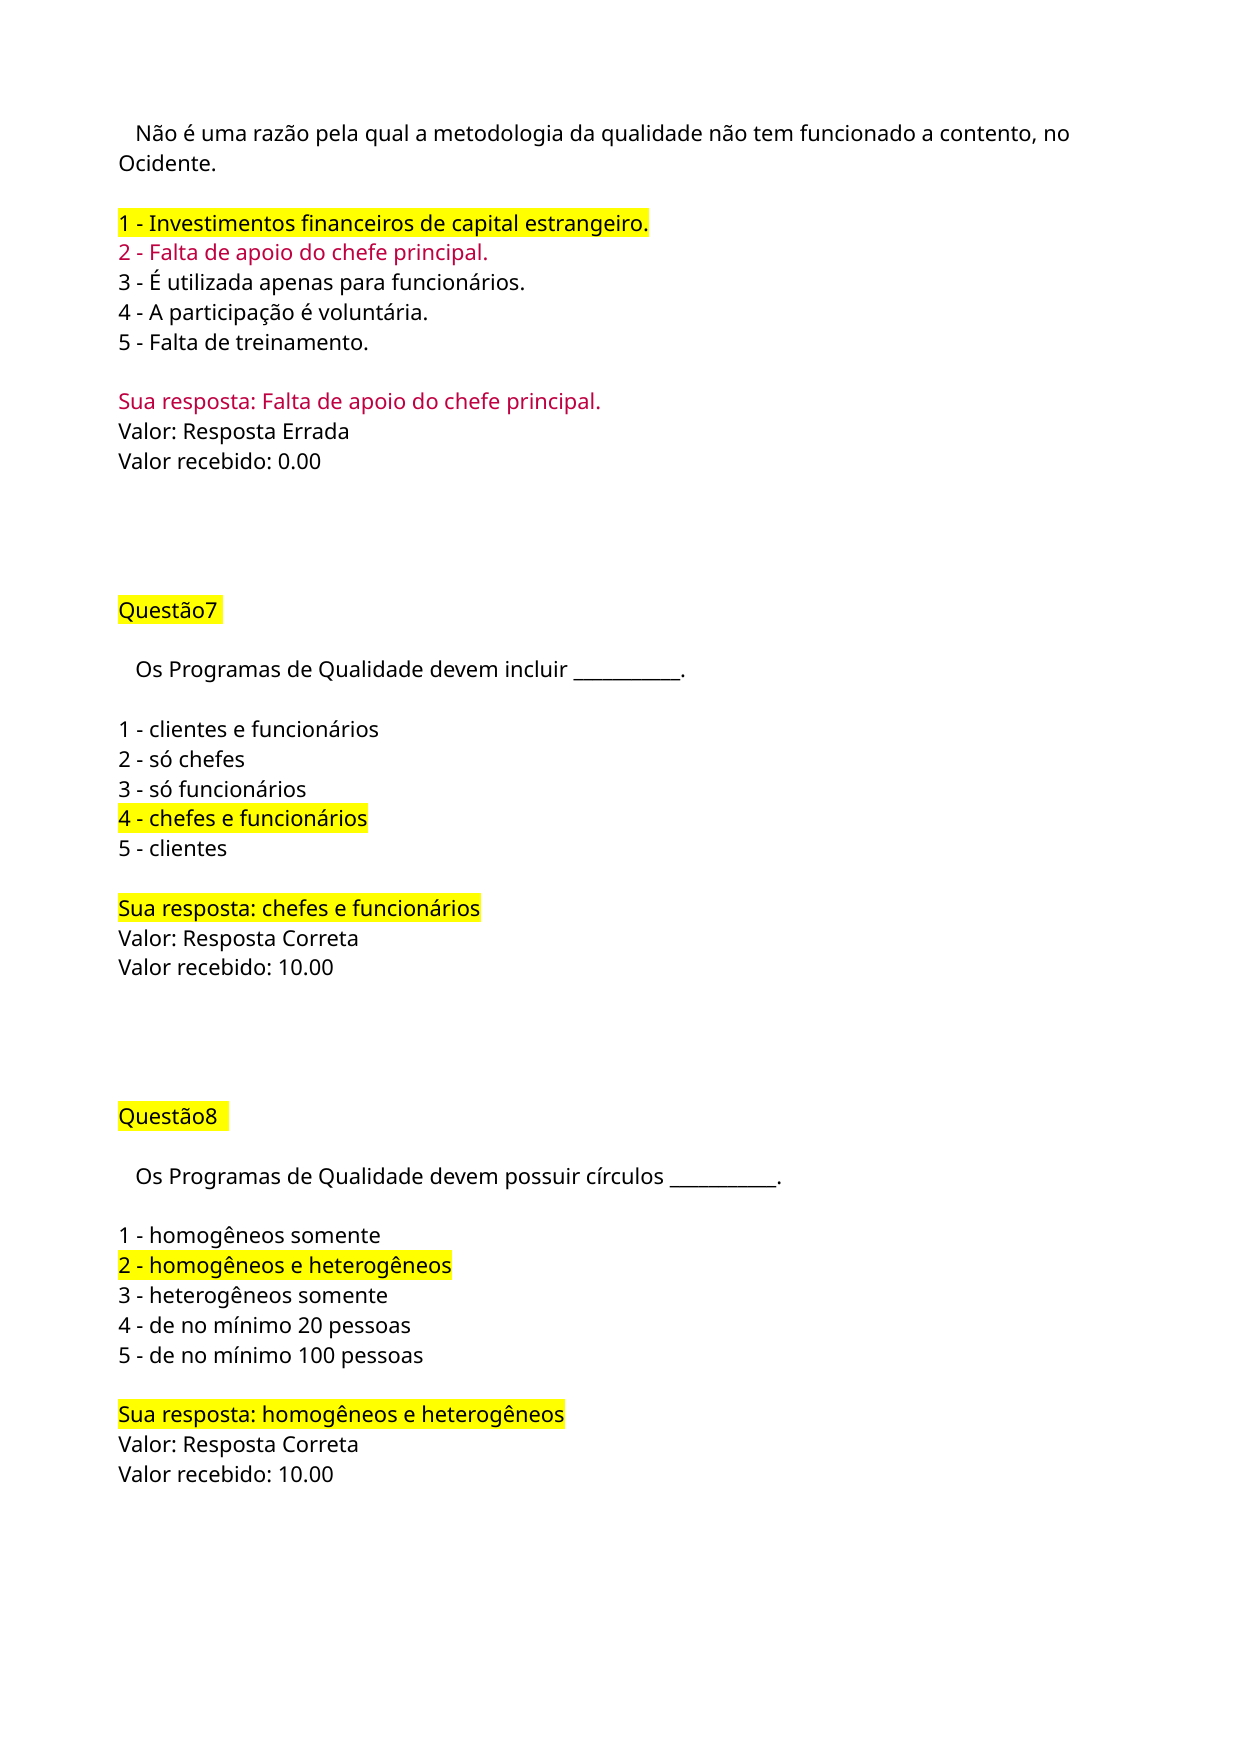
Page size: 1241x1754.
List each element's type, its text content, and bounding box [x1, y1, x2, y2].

text Não é uma razão pela qual a metodologia da qualidade não tem funcionado a contento, no Ocidente. [118, 118, 1122, 178]
text Valor recebido: 0.00 [118, 446, 1122, 476]
text 3 - só funcionários [118, 773, 1122, 803]
text Os Programas de Qualidade devem incluir ___________. [118, 654, 1122, 684]
text Questão8 [118, 1101, 1122, 1131]
text Sua resposta: chefes e funcionários [118, 893, 1122, 922]
text 1 - clientes e funcionários [118, 714, 1122, 744]
text 5 - de no mínimo 100 pessoas [118, 1339, 1122, 1369]
text 4 - chefes e funcionários [118, 803, 1122, 833]
text 4 - de no mínimo 20 pessoas [118, 1310, 1122, 1339]
text 4 - A participação é voluntária. [118, 297, 1122, 327]
text Os Programas de Qualidade devem possuir círculos ___________. [118, 1161, 1122, 1191]
text Valor: Resposta Correta [118, 922, 1122, 952]
text Valor: Resposta Correta [118, 1429, 1122, 1459]
text 2 - Falta de apoio do chefe principal. [118, 237, 1122, 267]
text 5 - Falta de treinamento. [118, 327, 1122, 356]
text 5 - clientes [118, 833, 1122, 863]
text 2 - só chefes [118, 744, 1122, 773]
text Valor: Resposta Errada [118, 416, 1122, 446]
text 2 - homogêneos e heterogêneos [118, 1250, 1122, 1280]
text Valor recebido: 10.00 [118, 952, 1122, 982]
text 3 - heterogêneos somente [118, 1280, 1122, 1310]
text Sua resposta: homogêneos e heterogêneos [118, 1399, 1122, 1429]
text Sua resposta: Falta de apoio do chefe principal. [118, 386, 1122, 416]
text 1 - homogêneos somente [118, 1220, 1122, 1250]
text 3 - É utilizada apenas para funcionários. [118, 267, 1122, 297]
text Valor recebido: 10.00 [118, 1459, 1122, 1488]
text 1 - Investimentos financeiros de capital estrangeiro. [118, 207, 1122, 237]
text Questão7 [118, 595, 1122, 624]
